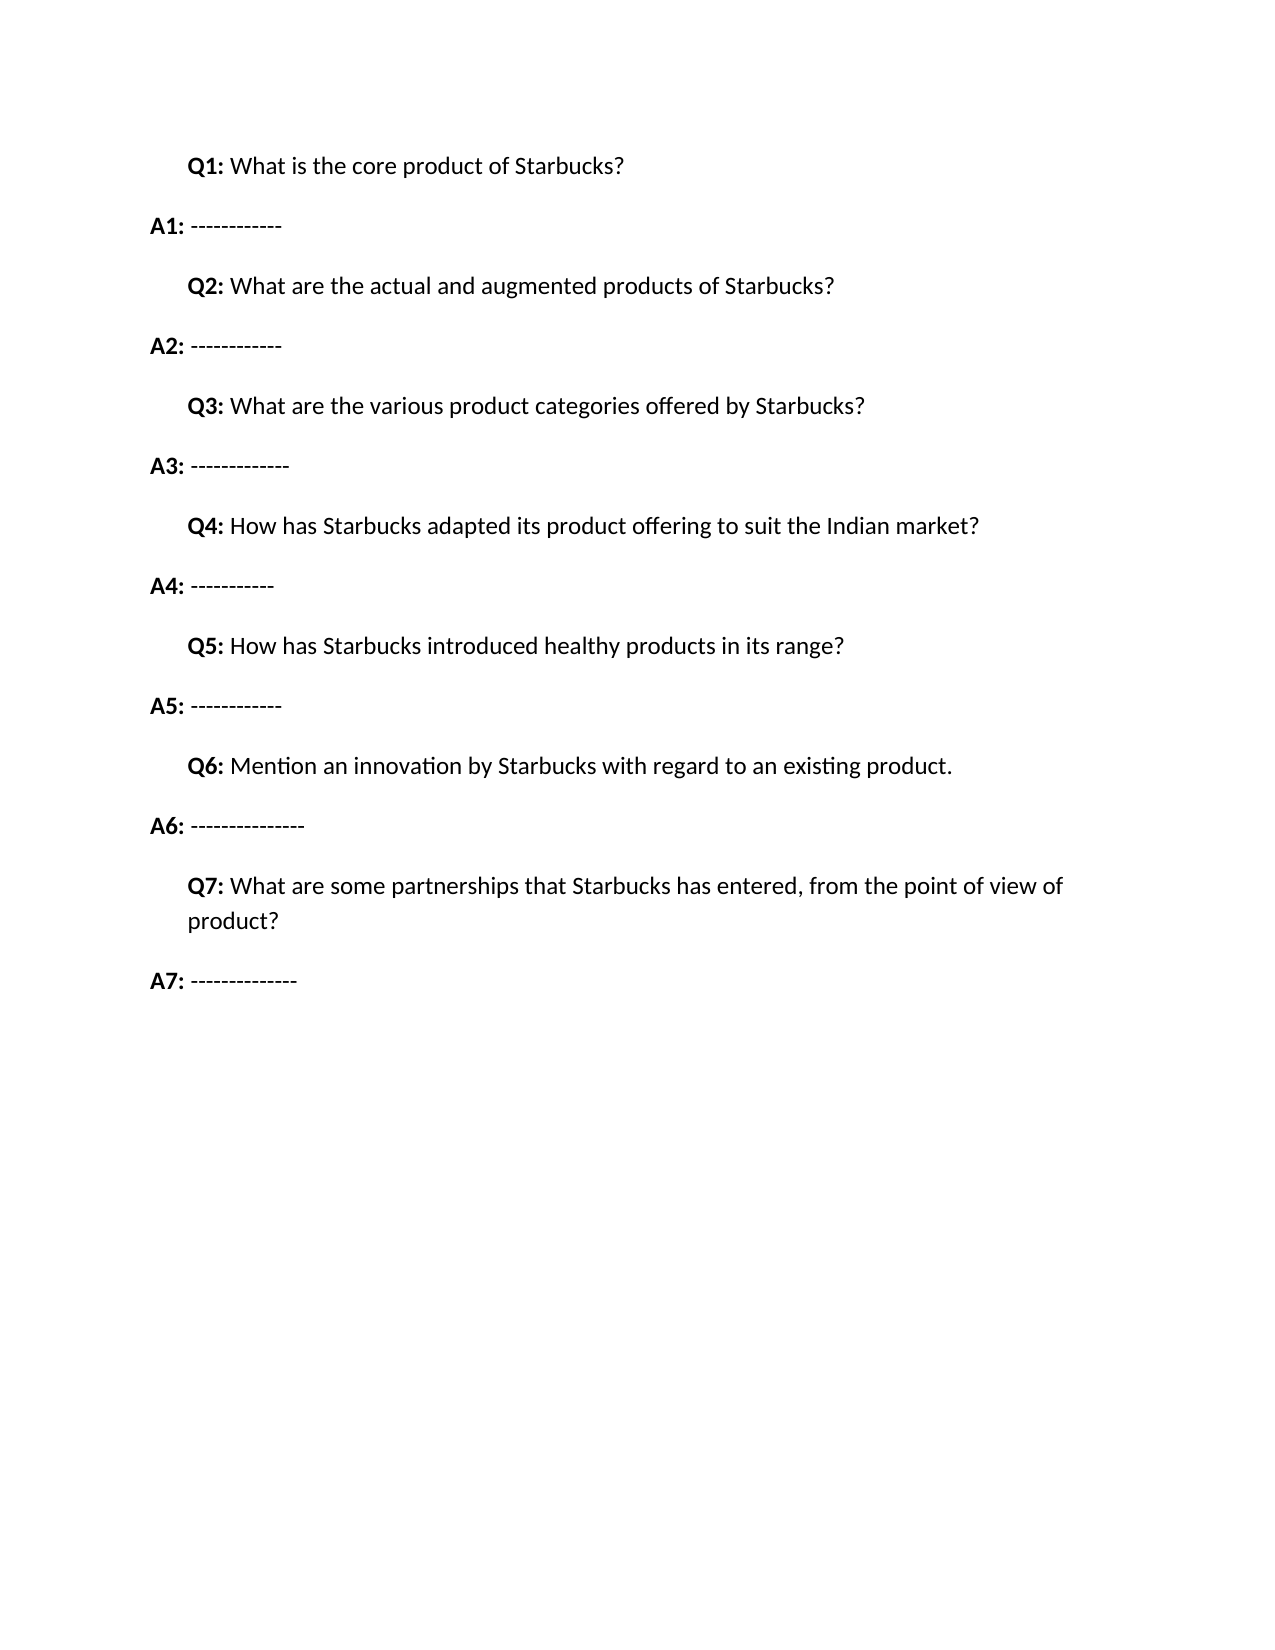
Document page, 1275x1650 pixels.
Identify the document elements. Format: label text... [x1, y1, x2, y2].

text A2: ------------ [150, 330, 1125, 361]
text A6: --------------- [150, 810, 1125, 841]
text Q4: How has Starbucks adapted its product offering to suit the Indian market? [187, 510, 1125, 541]
text A1: ------------ [150, 210, 1125, 241]
text A5: ------------ [150, 690, 1125, 721]
text Q5: How has Starbucks introduced healthy products in its range? [187, 630, 1125, 661]
text Q3: What are the various product categories offered by Starbucks? [187, 390, 1125, 421]
text Q2: What are the actual and augmented products of Starbucks? [187, 270, 1125, 301]
text Q7: What are some partnerships that Starbucks has entered, from the point of view of product? [187, 870, 1125, 936]
text A3: ------------- [150, 450, 1125, 481]
text Q1: What is the core product of Starbucks? [187, 150, 1125, 181]
text A4: ----------- [150, 570, 1125, 601]
text Q6: Mention an innovation by Starbucks with regard to an existing product. [187, 750, 1125, 781]
text A7: -------------- [150, 965, 1125, 996]
